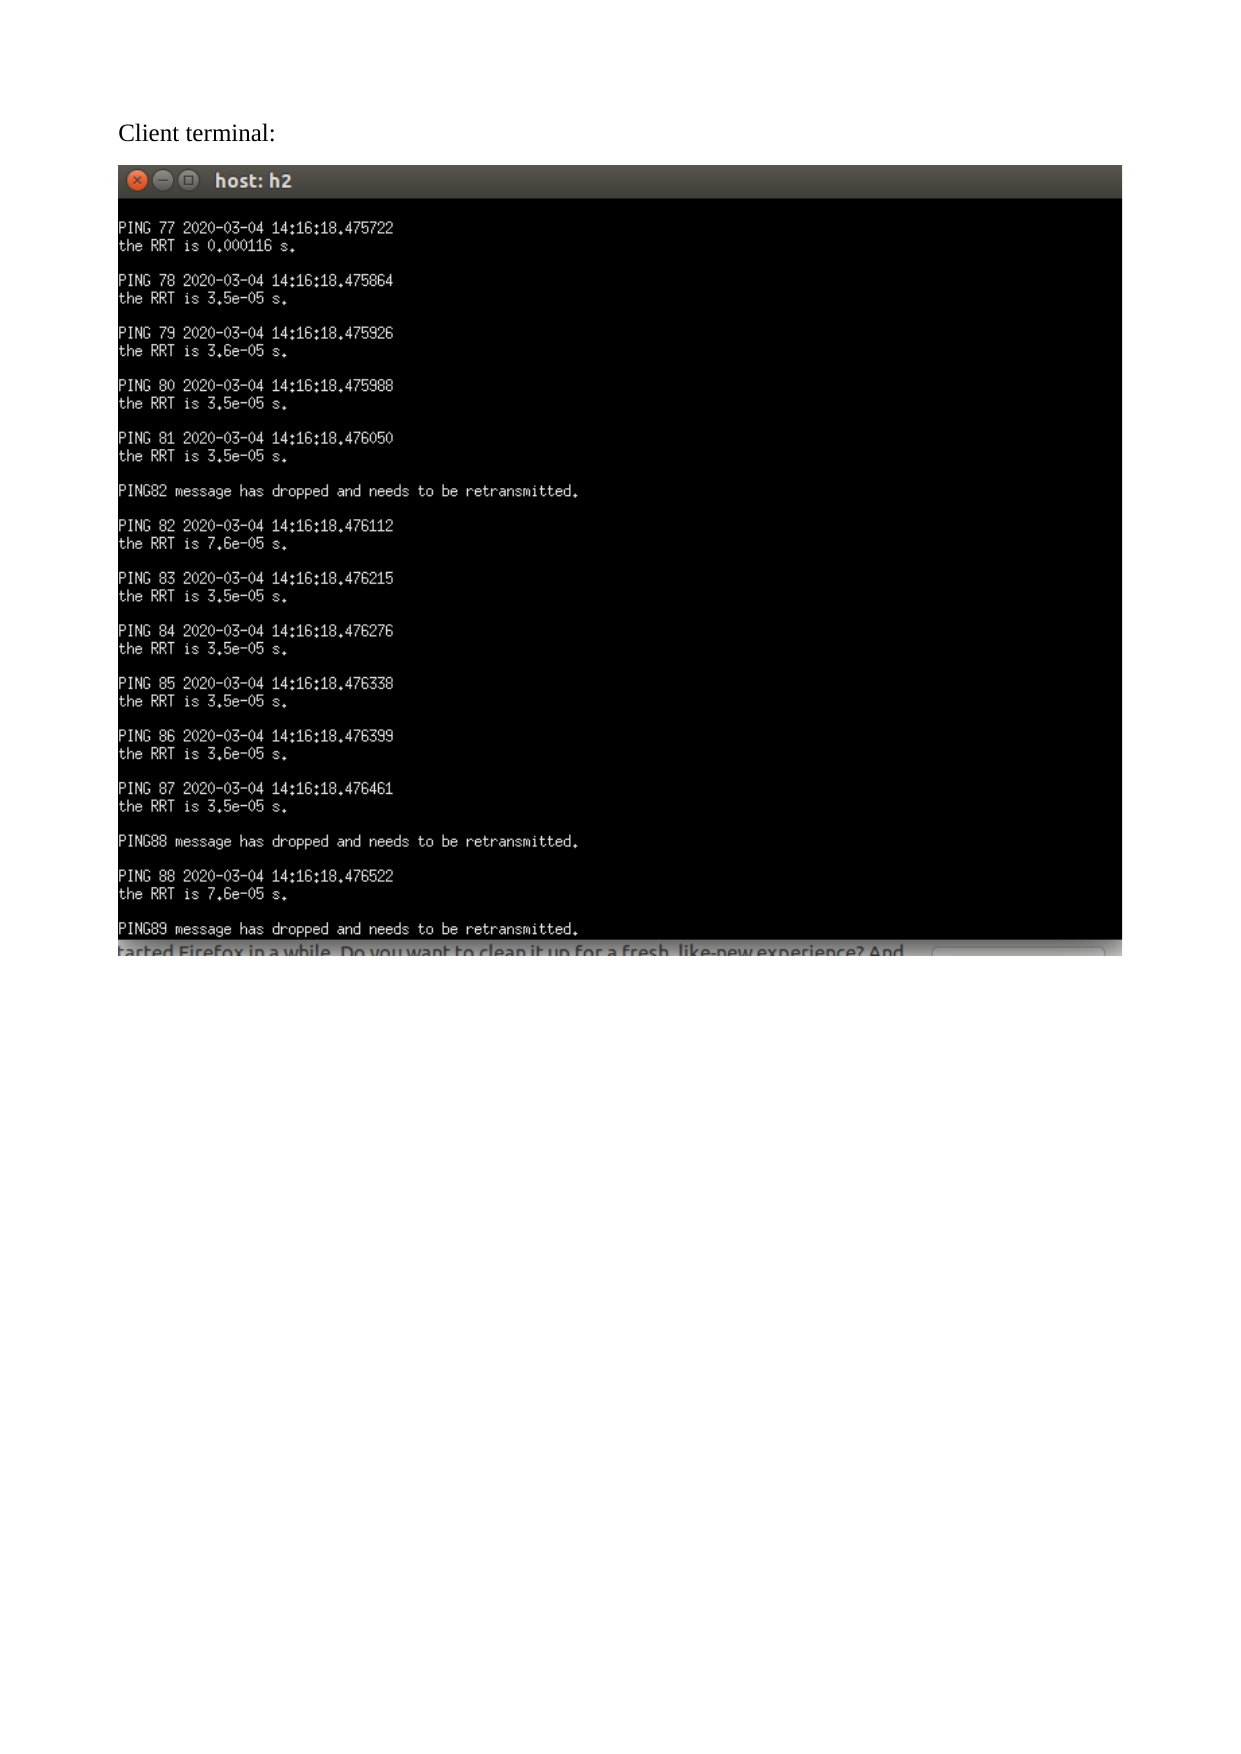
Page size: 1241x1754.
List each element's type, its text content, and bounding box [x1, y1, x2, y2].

text Client terminal: [118, 118, 1122, 147]
picture [118, 165, 1123, 956]
